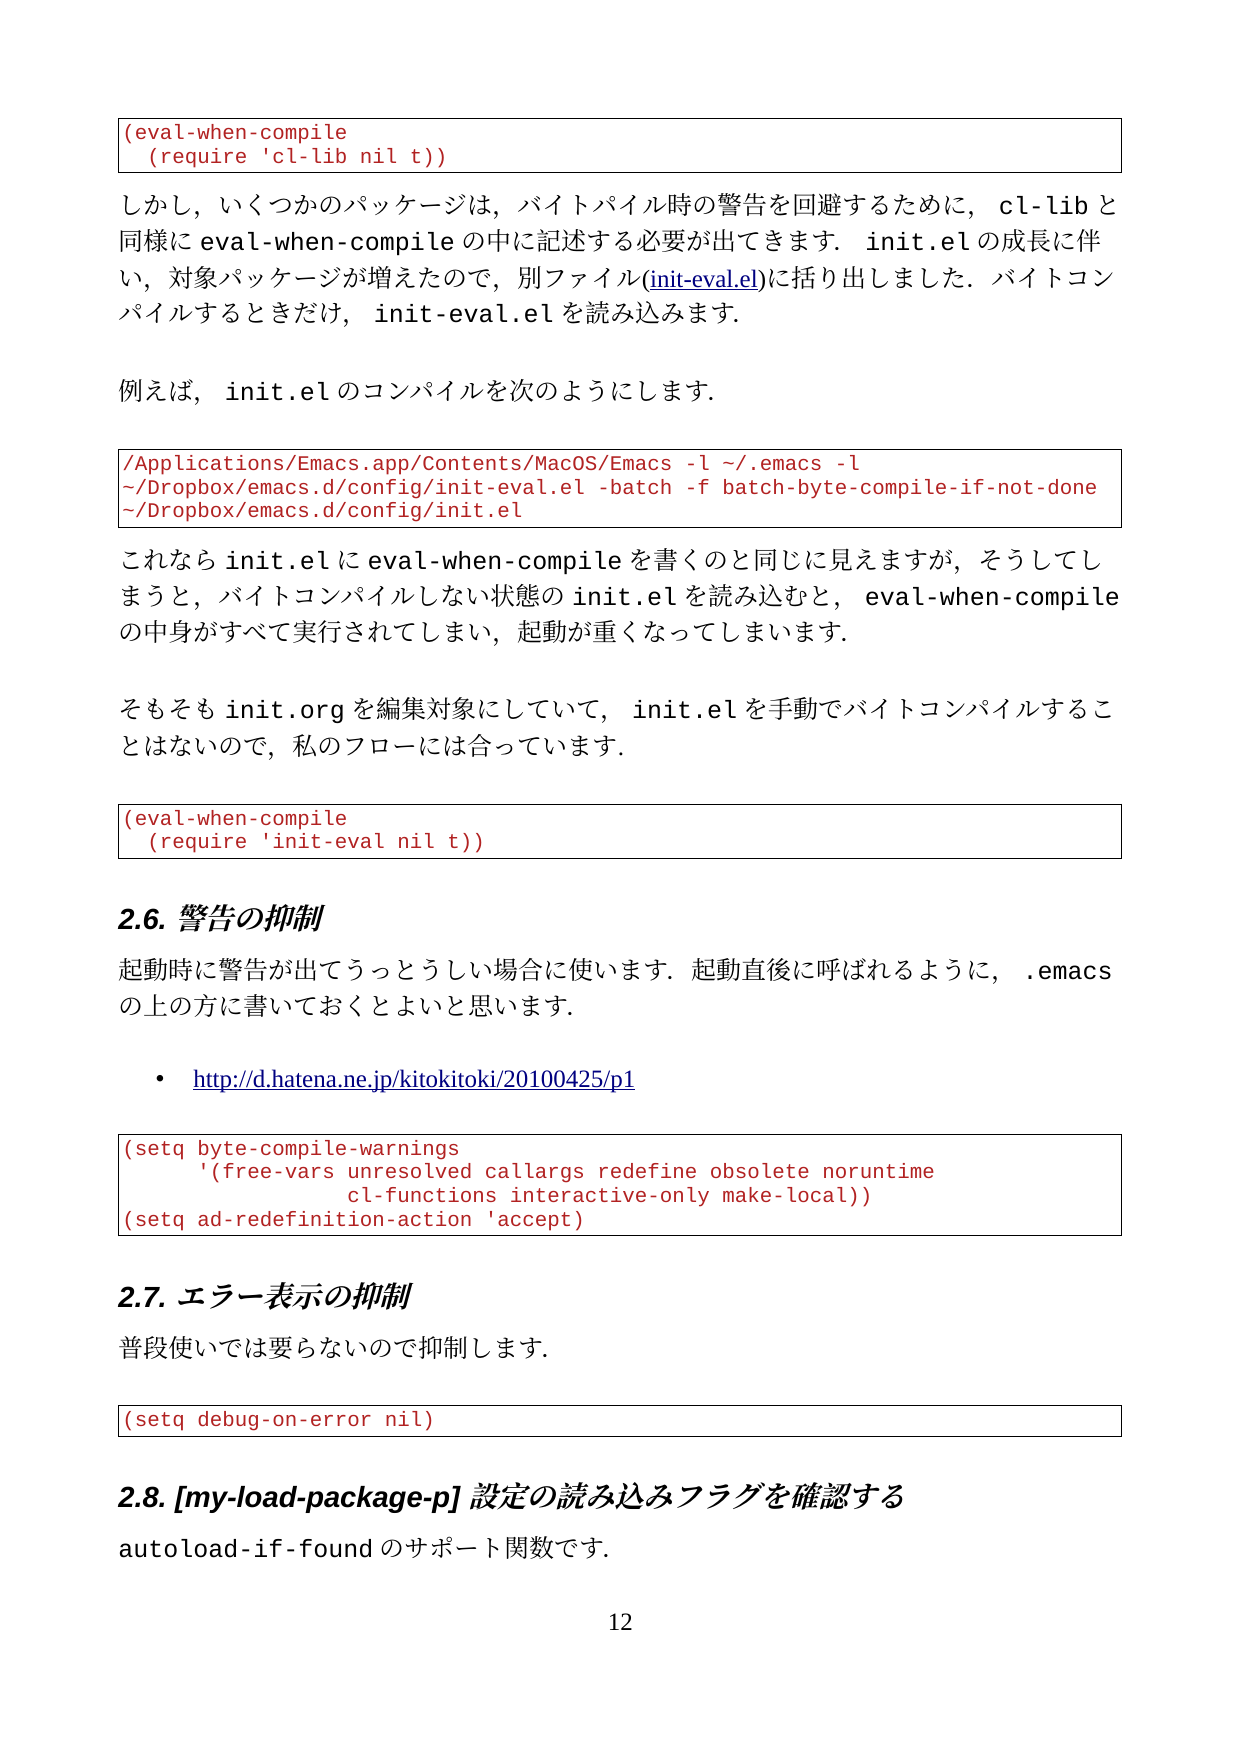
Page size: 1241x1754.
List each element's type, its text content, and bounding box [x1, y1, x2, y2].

text これなら init.el に eval-when-compile を書くのと同じに見えますが，そうしてしまうと，バイトコンパイルしない状態の init.el を読み込むと， eval-when-compile の中身がすべて実行されてしまい，起動が重くなってしまいます． [118, 540, 1122, 678]
text 普段使いでは要らないので抑制します． [118, 1328, 1122, 1393]
subtitle [my-load-package-p] 設定の読み込みフラグを確認する [118, 1474, 1122, 1516]
text (setq byte-compile-warnings [119, 1135, 1121, 1158]
text autoload-if-found のサポート関数です． [118, 1529, 1122, 1565]
text /Applications/Emacs.app/Contents/MacOS/Emacs -l ~/.emacs -l ~/Dropbox/emacs.d/config/init-eval.el -batch -f batch-byte-compile-if-not-done ~/Dropbox/emacs.d/config/init.el [119, 450, 1121, 527]
text (setq debug-on-error nil) [119, 1406, 1121, 1436]
text '(free-vars unresolved callargs redefine obsolete noruntime [119, 1158, 1121, 1181]
text しかし，いくつかのパッケージは，バイトパイル時の警告を回避するために， cl-lib と同様に eval-when-compile の中に記述する必要が出てきます． init.el の成長に伴い，対象パッケージが増えたので，別ファイル(init-eval.el)に括り出しました．バイトコンパイルするときだけ， init-eval.el を読み込みます． [118, 186, 1122, 359]
subtitle エラー表示の抑制 [118, 1274, 1122, 1316]
subtitle 警告の抑制 [118, 896, 1122, 938]
text (setq ad-redefinition-action 'accept) [119, 1205, 1121, 1235]
text 起動時に警告が出てうっとうしい場合に使います．起動直後に呼ばれるように， .emacs の上の方に書いておくとよいと思います． [118, 951, 1122, 1051]
list http://d.hatena.ne.jp/kitokitoki/20100425/p1 [156, 1064, 1122, 1121]
text cl-functions interactive-only make-local)) [119, 1181, 1121, 1205]
text (eval-when-compile [119, 119, 1121, 142]
text (eval-when-compile [119, 805, 1121, 827]
text (require 'cl-lib nil t)) [119, 142, 1121, 172]
text (require 'init-eval nil t)) [119, 827, 1121, 858]
text そもそも init.org を編集対象にしていて， init.el を手動でバイトコンパイルすることはないので，私のフローには合っています. [118, 690, 1122, 791]
text 例えば， init.el のコンパイルを次のようにします． [118, 372, 1122, 437]
